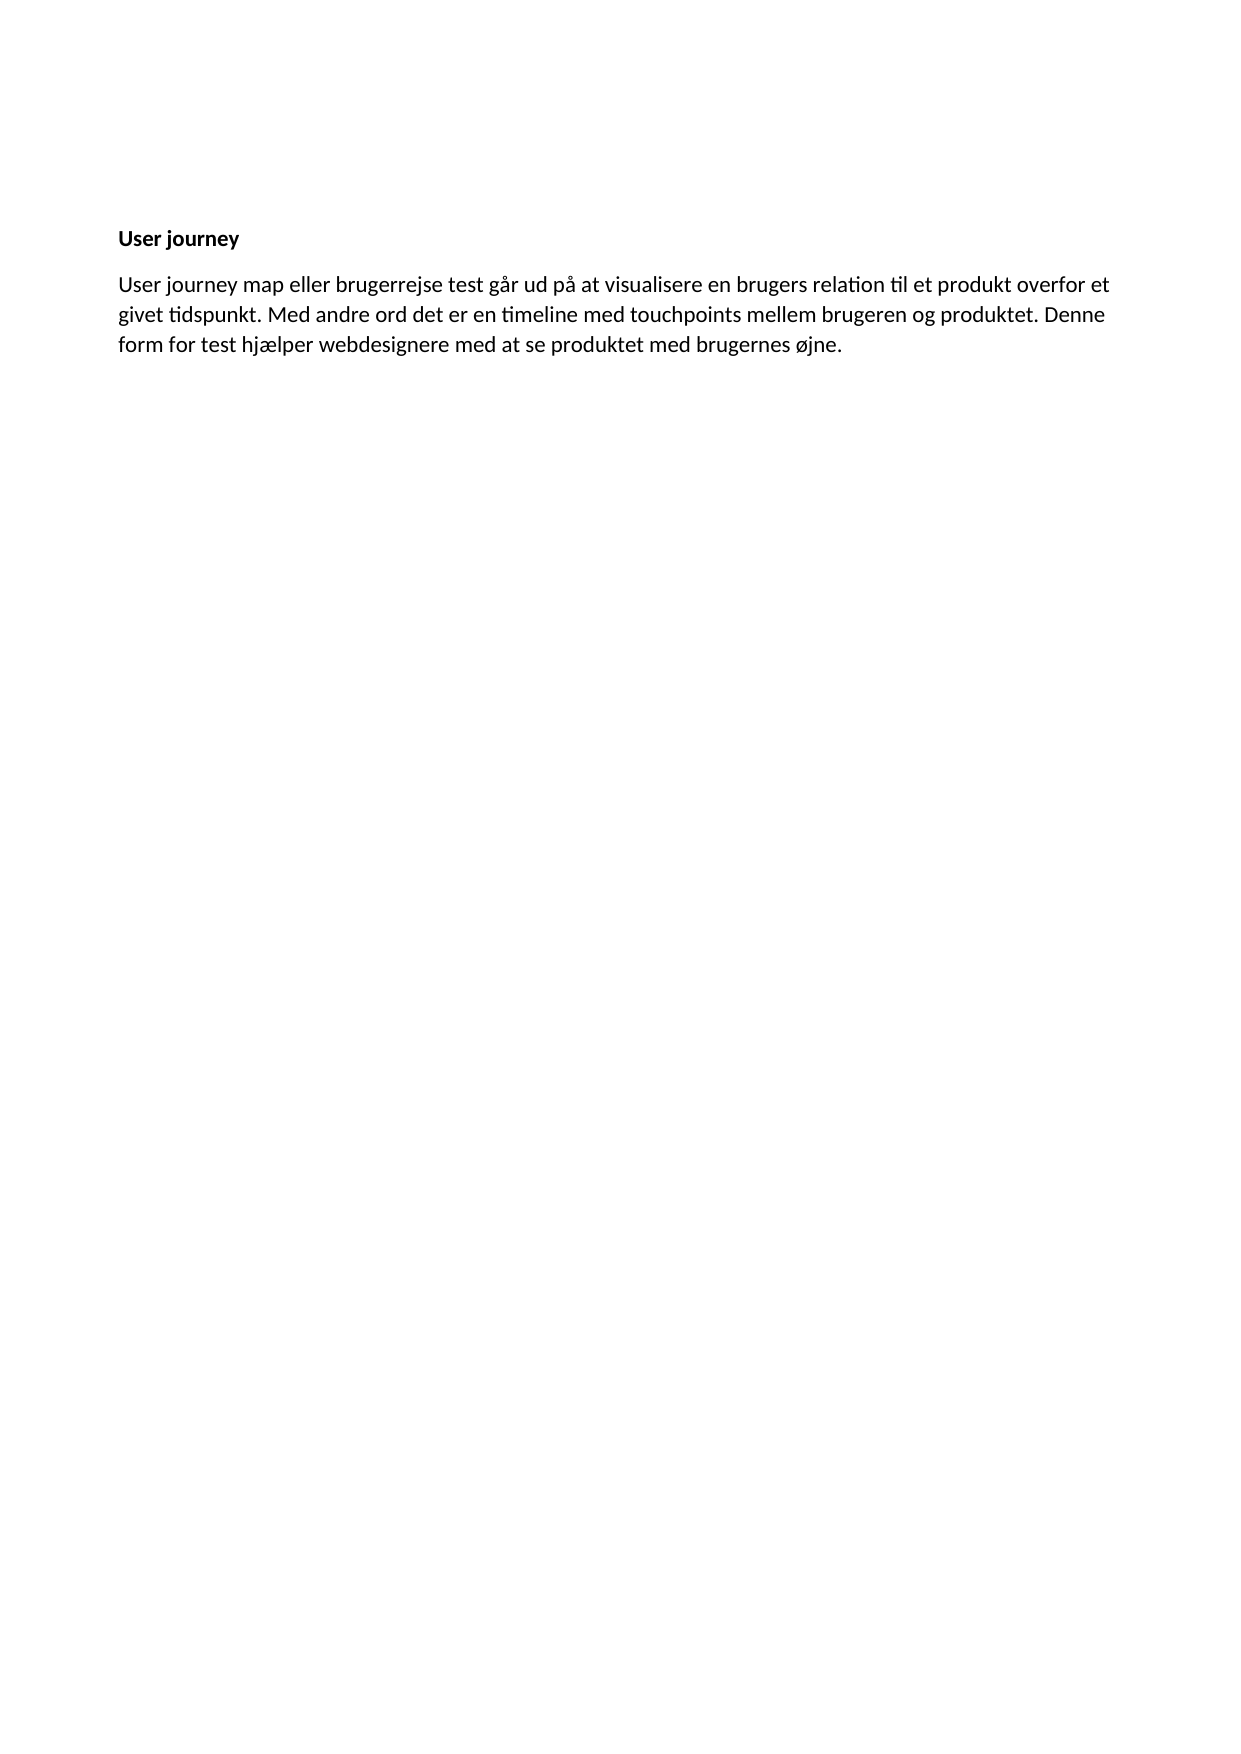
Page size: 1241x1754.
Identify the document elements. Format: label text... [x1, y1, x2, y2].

text User journey map eller brugerrejse test går ud på at visualisere en brugers relation til et produkt overfor et givet tidspunkt. Med andre ord det er en timeline med touchpoints mellem brugeren og produktet. Denne form for test hjælper webdesignere med at se produktet med brugernes øjne. [118, 270, 1122, 358]
text User journey [118, 224, 1122, 252]
